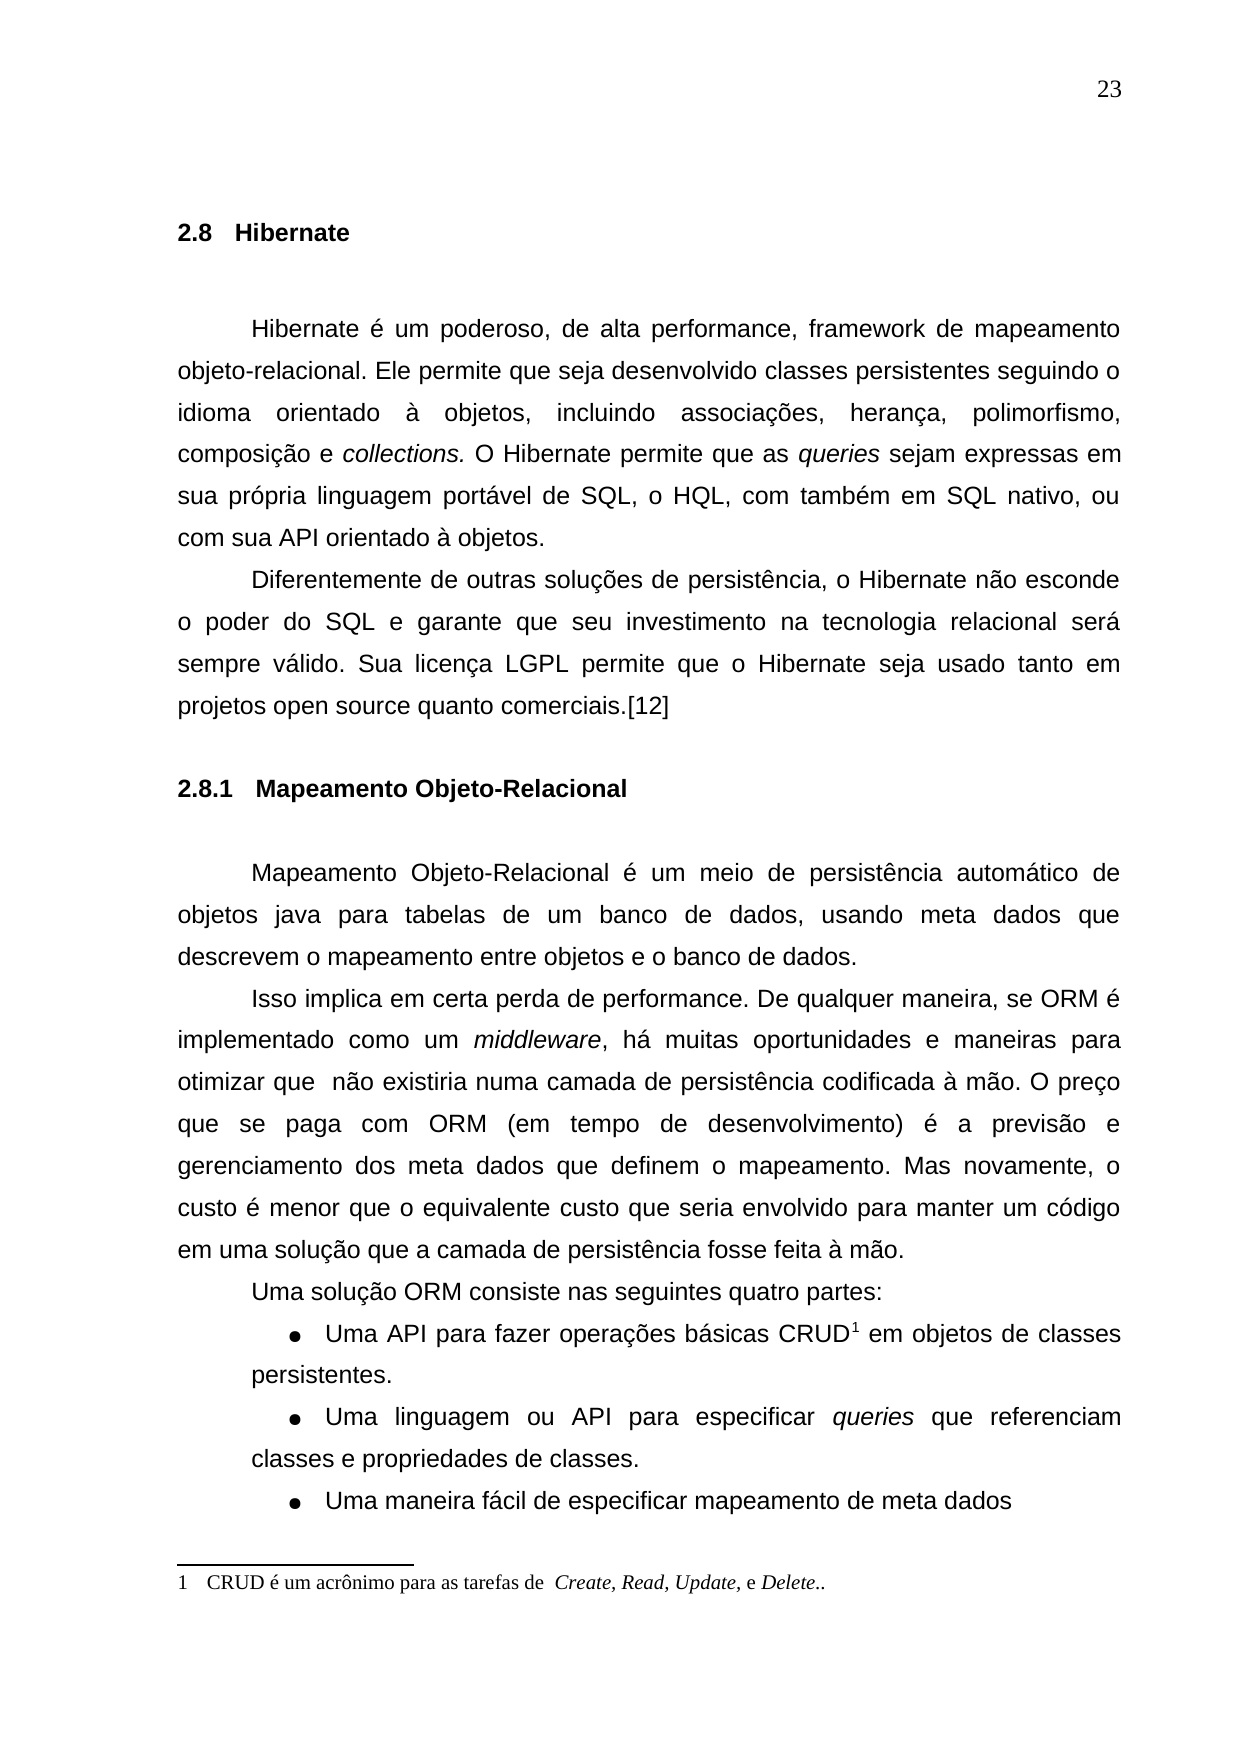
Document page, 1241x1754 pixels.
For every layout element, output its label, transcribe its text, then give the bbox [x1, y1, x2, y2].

list CRUD é um acrônimo para as tarefas de Create, Read, Update, e Delete.. [177, 1571, 1122, 1594]
list Uma API para fazer operações básicas CRUD em objetos de classes persistentes. [213, 1319, 1122, 1389]
subtitle Mapeamento Objeto-Relacional [177, 775, 1122, 803]
list Uma linguagem ou API para especificar queries que referenciam classes e propriedades de classes. [213, 1403, 1122, 1473]
list Uma maneira fácil de especificar mapeamento de meta dados [213, 1487, 1122, 1515]
text Isso implica em certa perda de performance. De qualquer maneira, se ORM é implementado como um middleware, há muitas oportunidades e maneiras para otimizar que não existiria numa camada de persistência codificada à mão. O preço que se paga com ORM (em tempo de desenvolvimento) é a previsão e gerenciamento dos meta dados que definem o mapeamento. Mas novamente, o custo é menor que o equivalente custo que seria envolvido para manter um código em uma solução que a camada de persistência fosse feita à mão. [177, 984, 1122, 1263]
subtitle Hibernate [177, 219, 1122, 247]
text Diferentemente de outras soluções de persistência, o Hibernate não esconde o poder do SQL e garante que seu investimento na tecnologia relacional será sempre válido. Sua licença LGPL permite que o Hibernate seja usado tanto em projetos open source quanto comerciais.[12] [177, 566, 1122, 719]
text Uma solução ORM consiste nas seguintes quatro partes: [177, 1277, 1122, 1305]
text Hibernate é um poderoso, de alta performance, framework de mapeamento objeto-relacional. Ele permite que seja desenvolvido classes persistentes seguindo o idioma orientado à objetos, incluindo associações, herança, polimorfismo, composição e collections. O Hibernate permite que as queries sejam expressas em sua própria linguagem portável de SQL, o HQL, com também em SQL nativo, ou com sua API orientado à objetos. [177, 315, 1122, 552]
text Mapeamento Objeto-Relacional é um meio de persistência automático de objetos java para tabelas de um banco de dados, usando meta dados que descrevem o mapeamento entre objetos e o banco de dados. [177, 859, 1122, 970]
